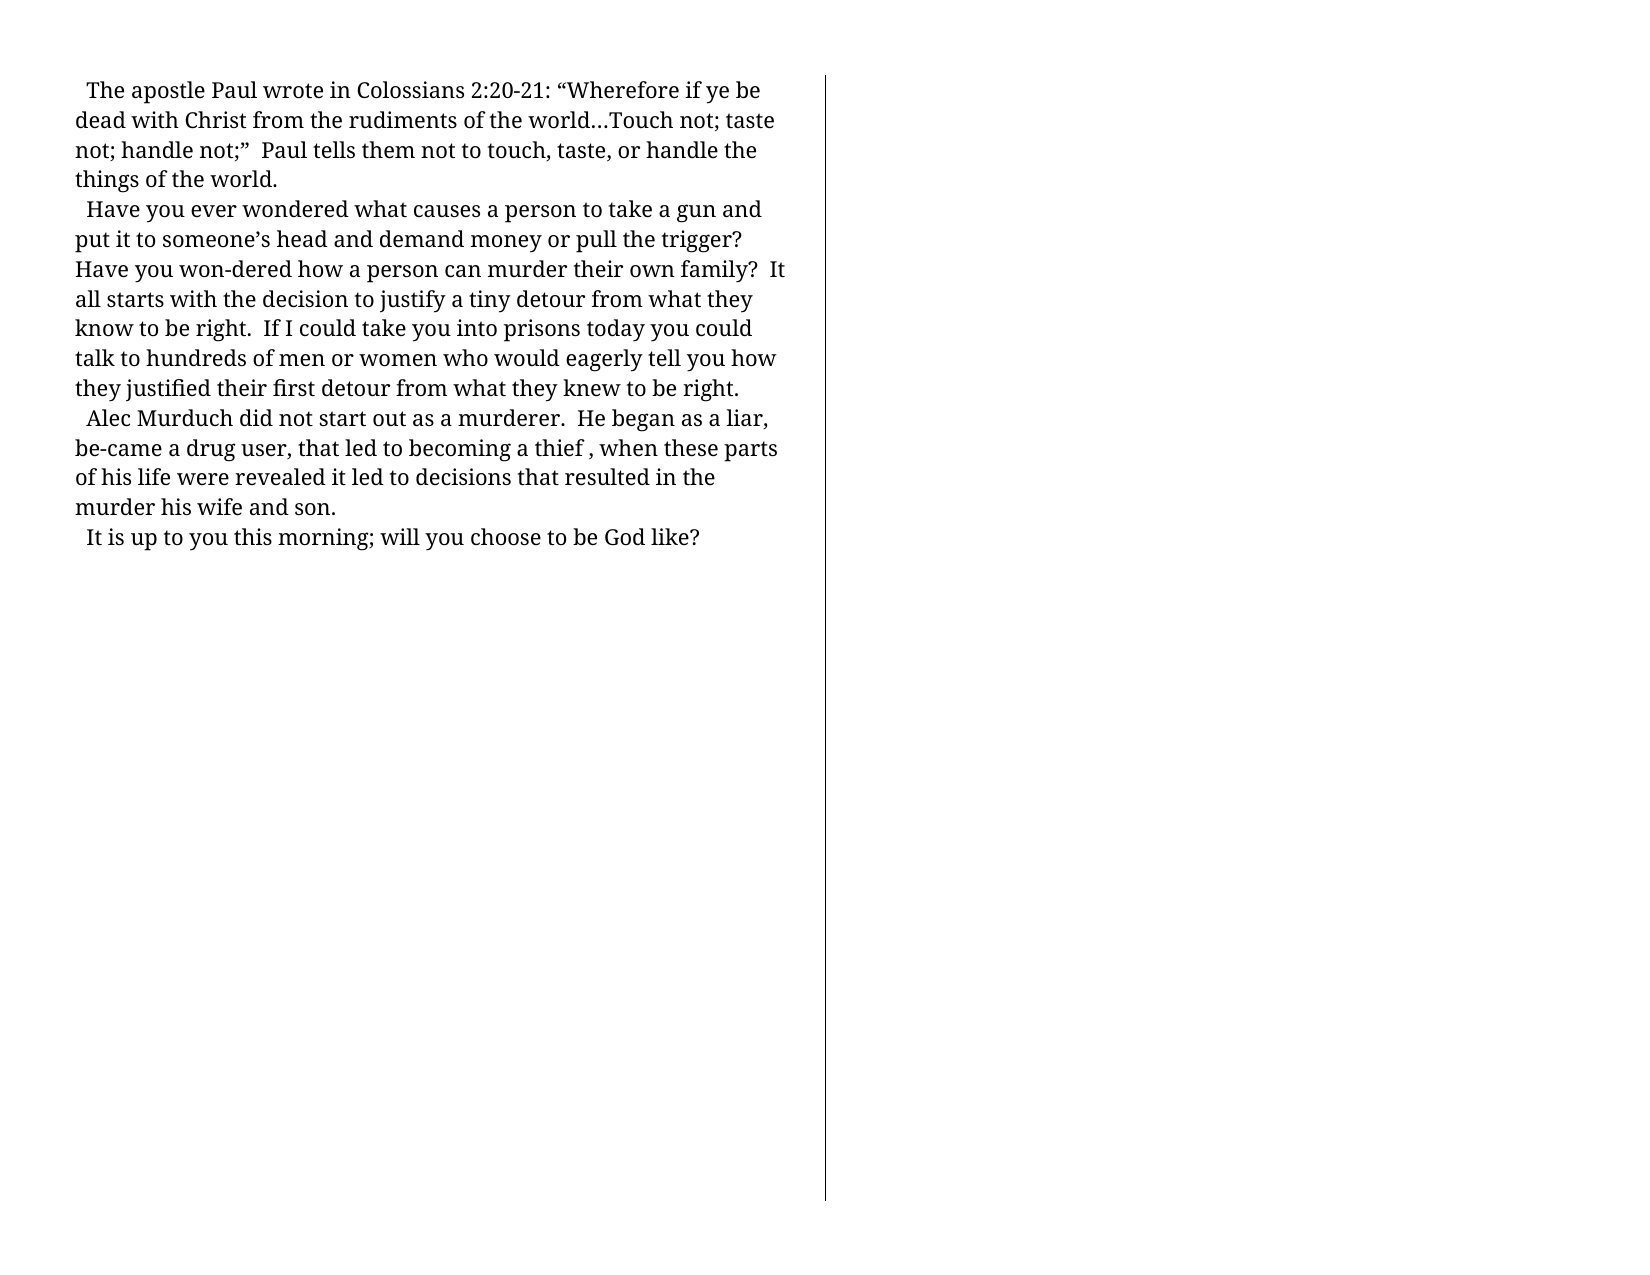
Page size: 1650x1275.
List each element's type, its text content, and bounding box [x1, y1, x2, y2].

text Alec Murduch did not start out as a murderer. He began as a liar, be-came a drug user, that led to becoming a thief , when these parts of his life were revealed it led to decisions that resulted in the murder his wife and son. [75, 403, 788, 522]
text The apostle Paul wrote in Colossians 2:20-21: “Wherefore if ye be dead with Christ from the rudiments of the world…Touch not; taste not; handle not;” Paul tells them not to touch, taste, or handle the things of the world. [75, 75, 788, 194]
text It is up to you this morning; will you choose to be God like? [75, 522, 788, 552]
text Have you ever wondered what causes a person to take a gun and put it to someone’s head and demand money or pull the trigger? Have you won-dered how a person can murder their own family? It all starts with the decision to justify a tiny detour from what they know to be right. If I could take you into prisons today you could talk to hundreds of men or women who would eagerly tell you how they justified their first detour from what they knew to be right. [75, 194, 788, 403]
